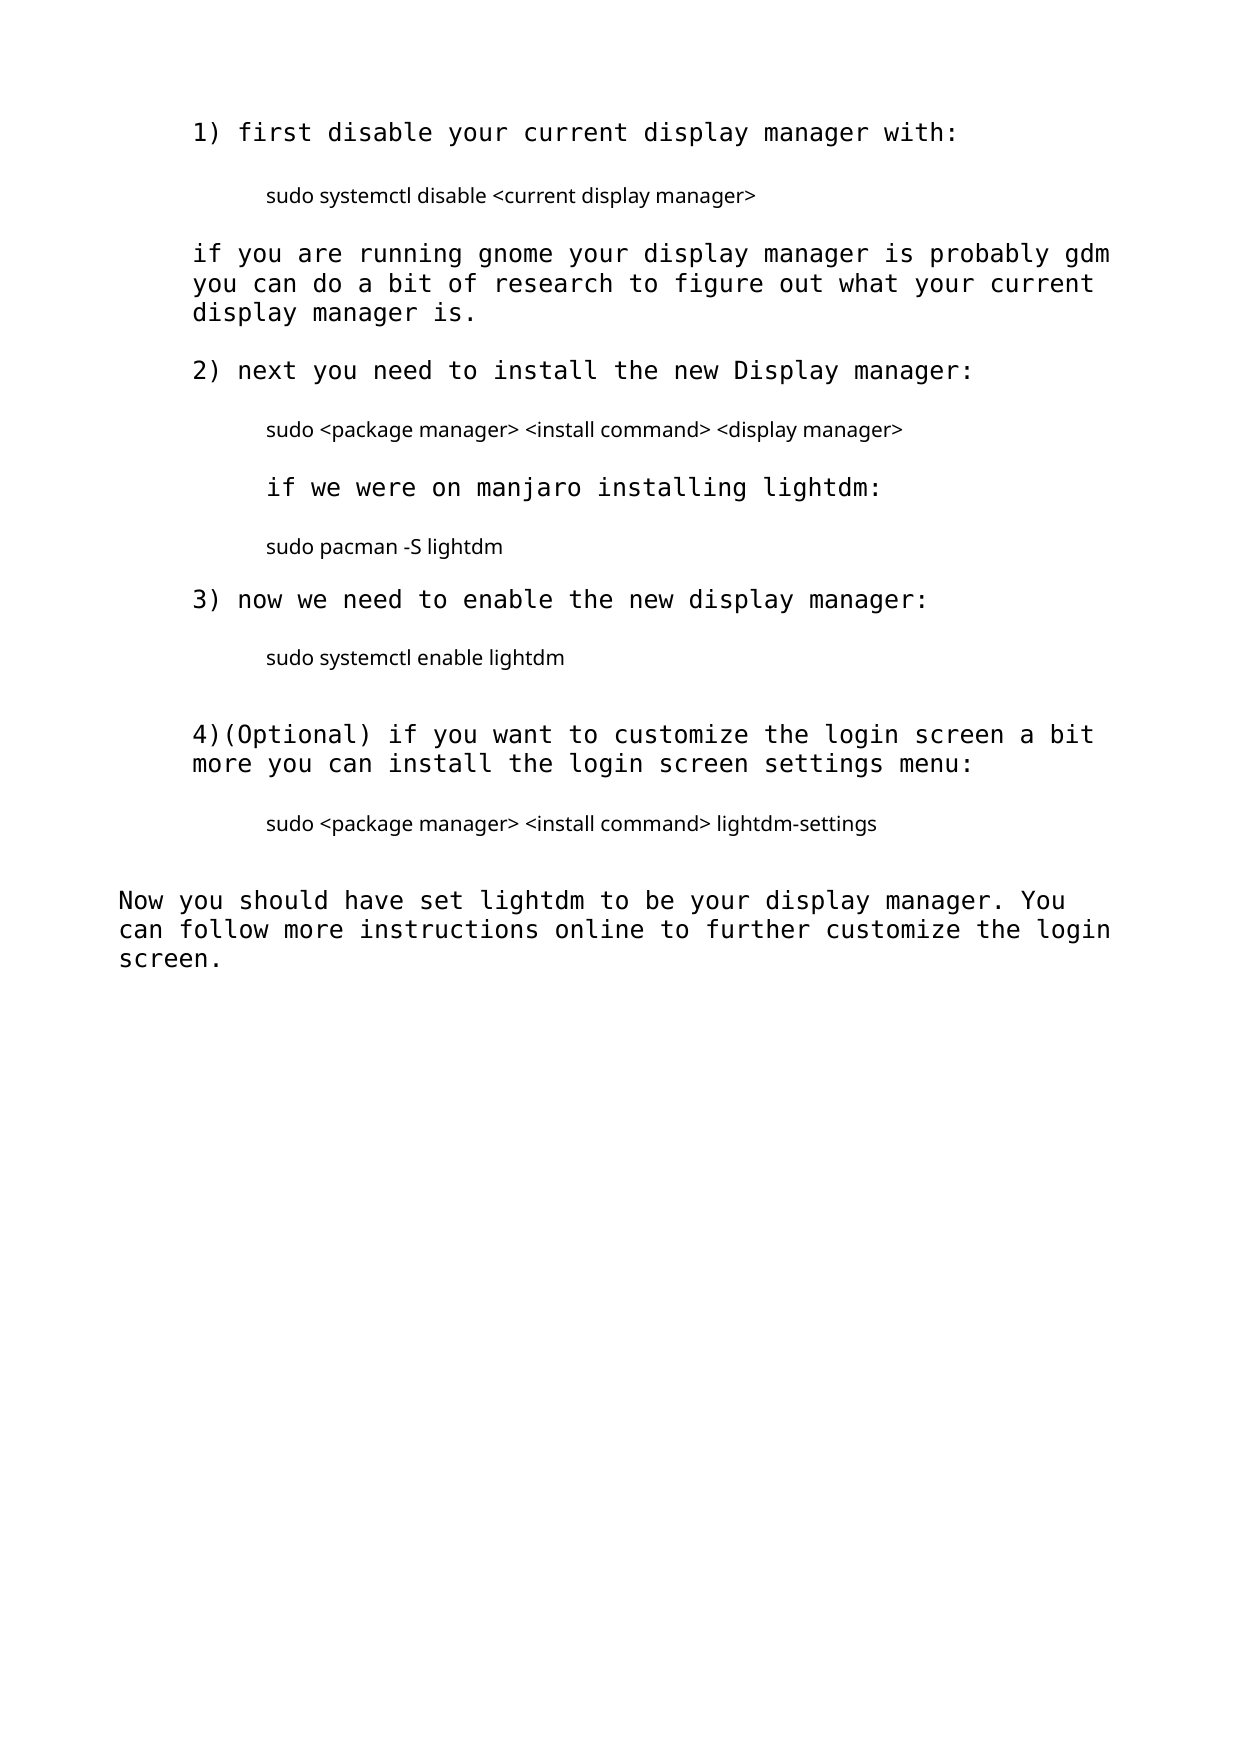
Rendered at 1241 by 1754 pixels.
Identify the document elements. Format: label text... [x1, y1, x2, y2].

text sudo <package manager> <install command> <display manager> [118, 415, 1122, 444]
text 3) now we need to enable the new display manager: [118, 585, 1122, 614]
text sudo systemctl disable <current display manager> [118, 176, 1122, 211]
text sudo pacman -S lightdm [118, 532, 1122, 561]
text sudo <package manager> <install command> lightdm-settings [118, 808, 1122, 837]
text if we were on manjaro installing lightdm: [118, 473, 1122, 502]
text you can do a bit of research to figure out what your current display manager is. [118, 269, 1122, 327]
text 2) next you need to install the new Display manager: [118, 356, 1122, 386]
text 1) first disable your current display manager with: [118, 118, 1122, 147]
text Now you should have set lightdm to be your display manager. You can follow more instructions online to further customize the login screen. [118, 886, 1122, 973]
text 4)(Optional) if you want to customize the login screen a bit more you can install the login screen settings menu: [118, 721, 1122, 779]
text if you are running gnome your display manager is probably gdm [118, 240, 1122, 269]
text sudo systemctl enable lightdm [118, 643, 1122, 672]
